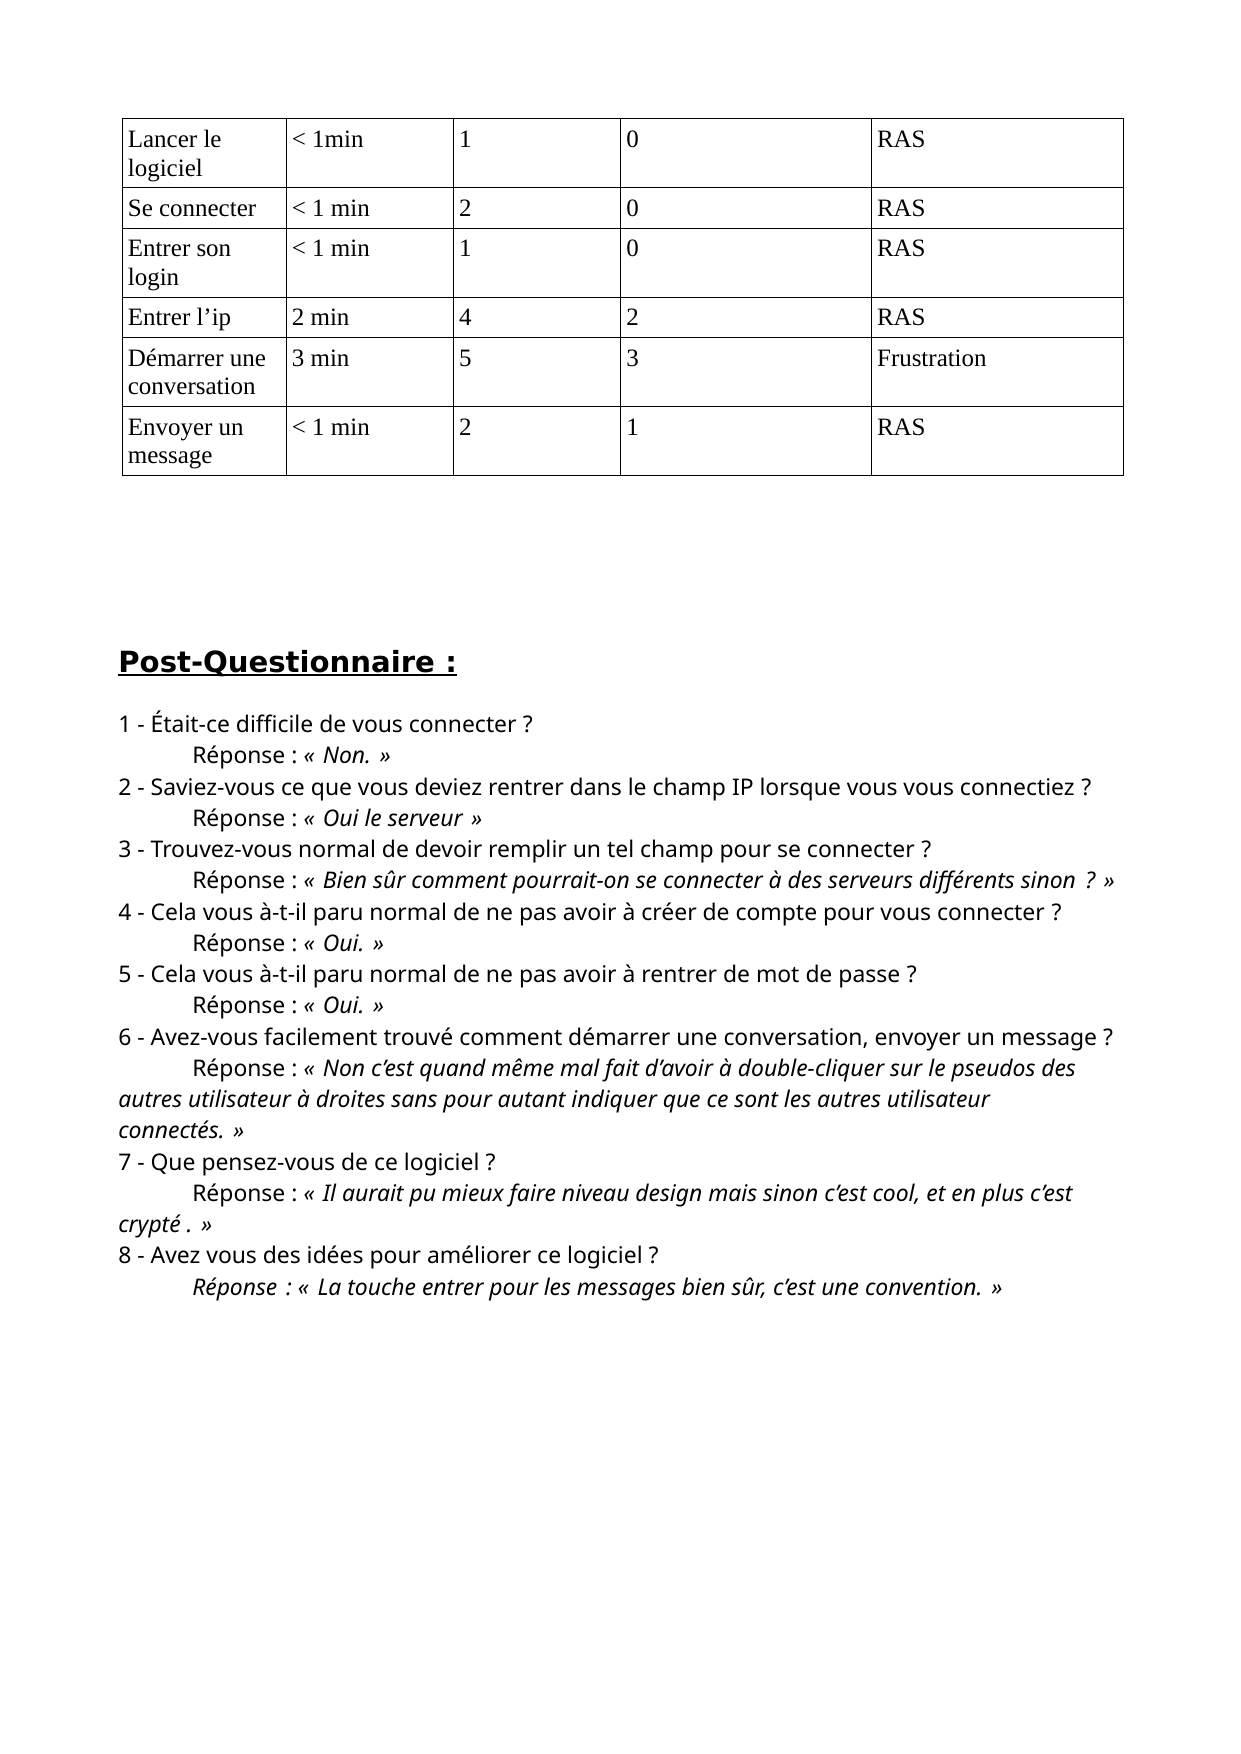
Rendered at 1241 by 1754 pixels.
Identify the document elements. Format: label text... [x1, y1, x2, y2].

text Réponse : « Oui le serveur » [118, 802, 1122, 833]
text 8 - Avez vous des idées pour améliorer ce logiciel ? [118, 1239, 1122, 1271]
text Réponse : « Bien sûr comment pourrait-on se connecter à des serveurs différents sinon ? » [118, 864, 1122, 896]
text Réponse : « Oui. » [118, 927, 1122, 958]
table_cell 5 [454, 338, 620, 406]
table_cell 4 [454, 298, 620, 337]
table_cell Entrer son login [123, 229, 286, 297]
text 6 - Avez-vous facilement trouvé comment démarrer une conversation, envoyer un message ? [118, 1021, 1122, 1052]
table_cell 3 [621, 338, 871, 406]
table_cell 2 min [287, 298, 453, 337]
table_cell 2 [621, 298, 871, 337]
table_cell Envoyer un message [123, 407, 286, 475]
table_cell 1 [621, 407, 871, 475]
text Post-Questionnaire : [118, 645, 1122, 679]
table_cell Lancer le logiciel [123, 119, 286, 187]
table_cell RAS [872, 407, 1123, 475]
table_cell 0 [621, 188, 871, 227]
table_cell 3 min [287, 338, 453, 406]
table_cell RAS [872, 229, 1123, 297]
table_cell 1 [454, 229, 620, 297]
table_cell 2 [454, 188, 620, 227]
table_cell < 1min [287, 119, 453, 187]
text Réponse : « Oui. » [118, 989, 1122, 1021]
table_cell Entrer l’ip [123, 298, 286, 337]
table_cell < 1 min [287, 407, 453, 475]
table_cell Frustration [872, 338, 1123, 406]
table_cell 2 [454, 407, 620, 475]
table_cell RAS [872, 119, 1123, 187]
text Réponse : « Non. » [118, 739, 1122, 771]
table_cell < 1 min [287, 229, 453, 297]
table_cell 1 [454, 119, 620, 187]
table_cell RAS [872, 298, 1123, 337]
text 4 - Cela vous à-t-il paru normal de ne pas avoir à créer de compte pour vous connecter ? [118, 896, 1122, 927]
table_cell Démarrer une conversation [123, 338, 286, 406]
text Réponse : « Il aurait pu mieux faire niveau design mais sinon c’est cool, et en plus c’est crypté . » [118, 1177, 1122, 1239]
table_cell RAS [872, 188, 1123, 227]
table_cell < 1 min [287, 188, 453, 227]
text 3 - Trouvez-vous normal de devoir remplir un tel champ pour se connecter ? [118, 833, 1122, 864]
text Réponse : « Non c’est quand même mal fait d’avoir à double-cliquer sur le pseudos des autres utilisateur à droites sans pour autant indiquer que ce sont les autres utilisateur connectés. » [118, 1052, 1122, 1146]
table_cell 0 [621, 119, 871, 187]
table_cell 0 [621, 229, 871, 297]
text Réponse : « La touche entrer pour les messages bien sûr, c’est une convention. » [118, 1271, 1122, 1302]
text 5 - Cela vous à-t-il paru normal de ne pas avoir à rentrer de mot de passe ? [118, 958, 1122, 989]
text 2 - Saviez-vous ce que vous deviez rentrer dans le champ IP lorsque vous vous connectiez ? [118, 771, 1122, 802]
table_cell Se connecter [123, 188, 286, 227]
text 7 - Que pensez-vous de ce logiciel ? [118, 1146, 1122, 1177]
text 1 - Était-ce difficile de vous connecter ? [118, 708, 1122, 739]
